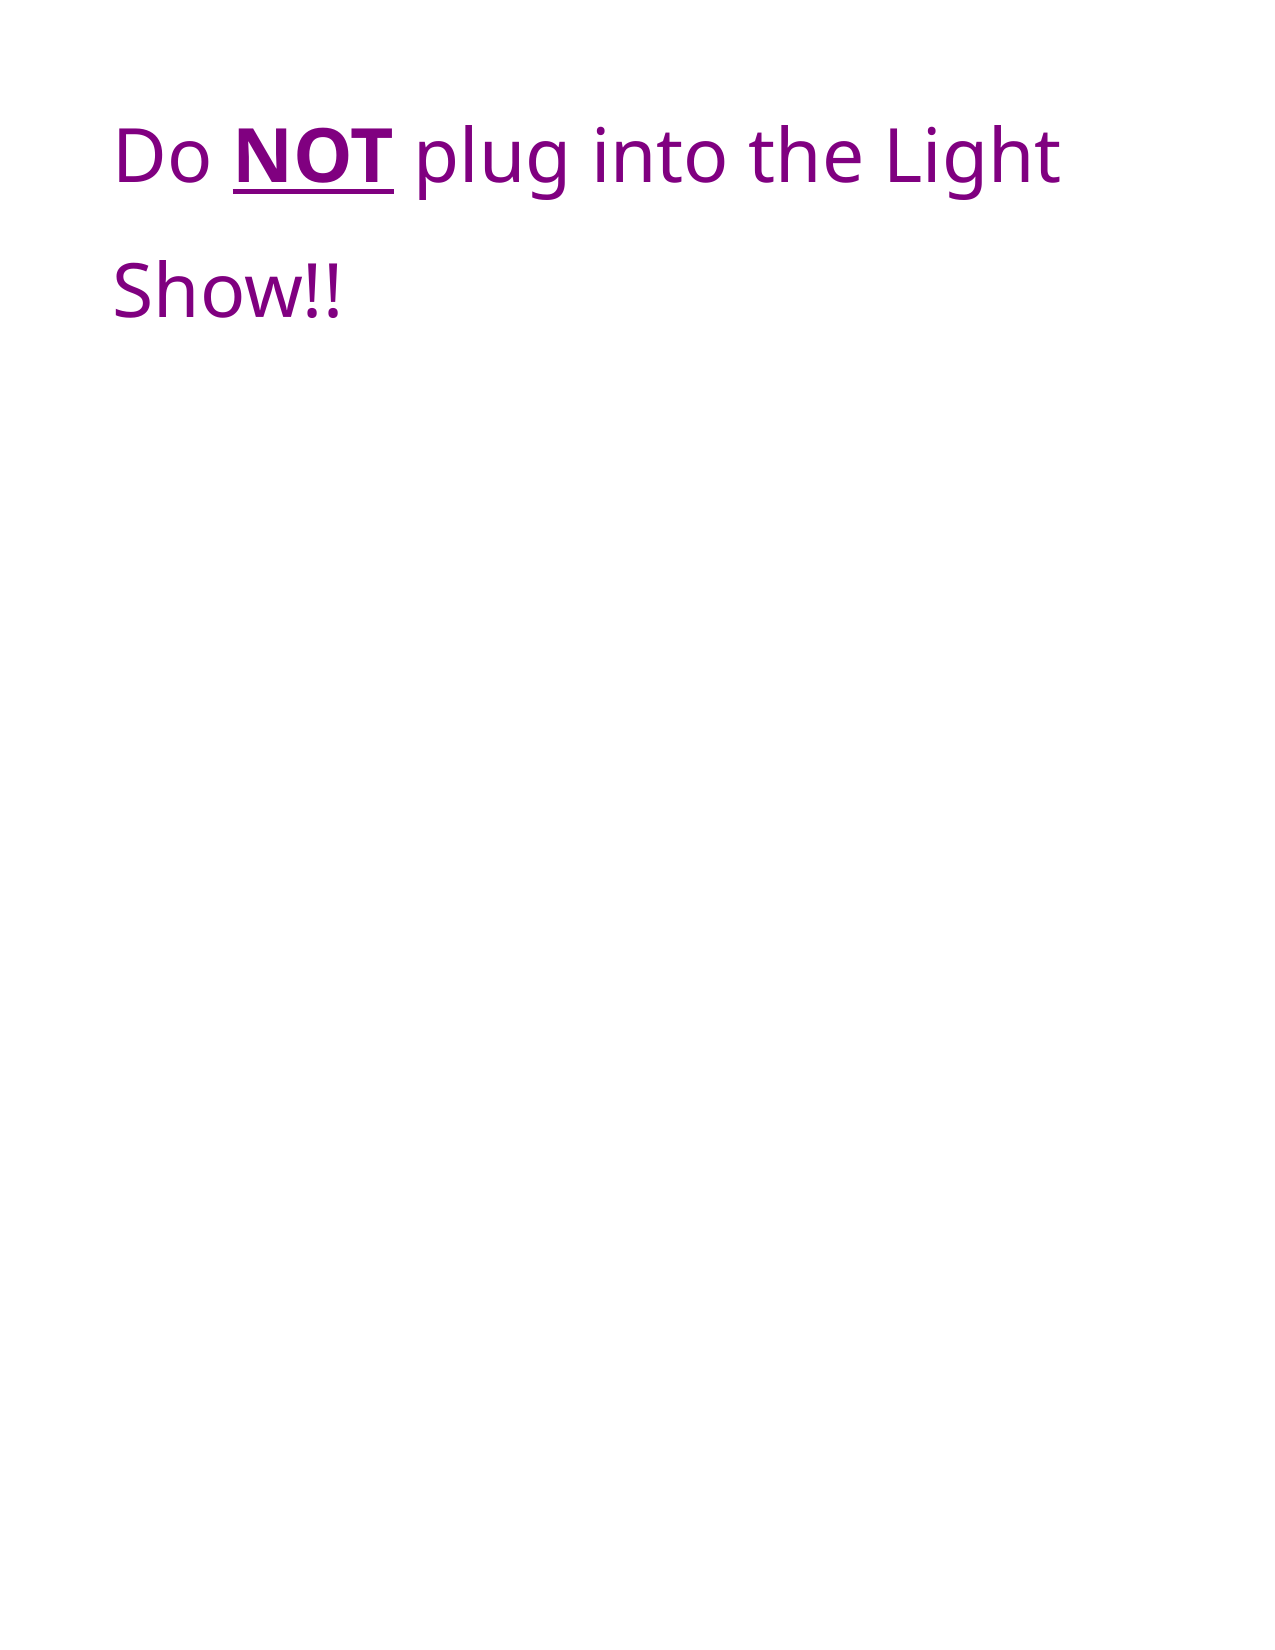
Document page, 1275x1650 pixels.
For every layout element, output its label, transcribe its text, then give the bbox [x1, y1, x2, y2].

text Do NOT plug into the Light Show!! [112, 75, 1200, 345]
